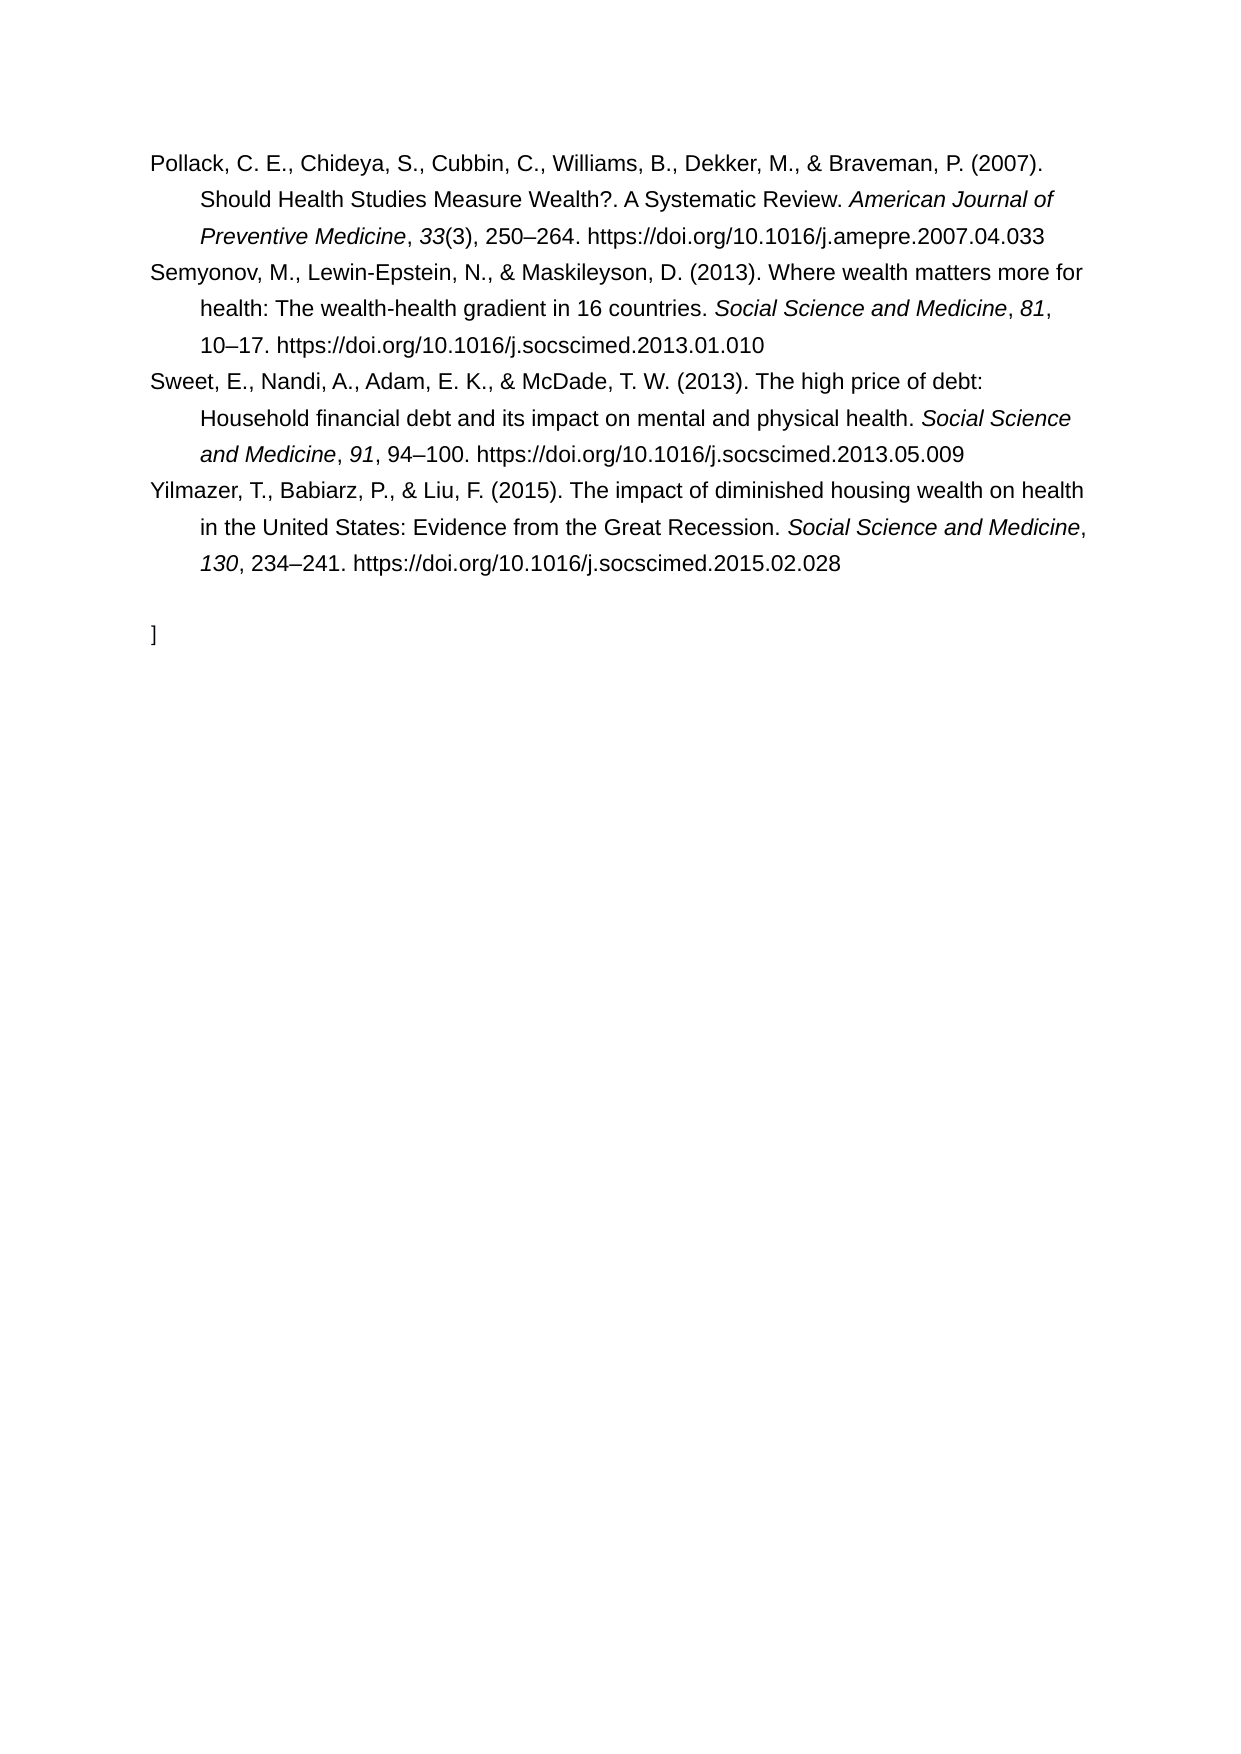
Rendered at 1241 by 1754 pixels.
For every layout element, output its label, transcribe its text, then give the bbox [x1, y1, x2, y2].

text Sweet, E., Nandi, A., Adam, E. K., & McDade, T. W. (2013). The high price of debt: Household financial debt and its impact on mental and physical health. Social Science and Medicine, 91, 94–100. https://doi.org/10.1016/j.socscimed.2013.05.009 [150, 368, 1090, 467]
text Pollack, C. E., Chideya, S., Cubbin, C., Williams, B., Dekker, M., & Braveman, P. (2007). Should Health Studies Measure Wealth?. A Systematic Review. American Journal of Preventive Medicine, 33(3), 250–264. https://doi.org/10.1016/j.amepre.2007.04.033 [150, 150, 1090, 249]
text Yilmazer, T., Babiarz, P., & Liu, F. (2015). The impact of diminished housing wealth on health in the United States: Evidence from the Great Recession. Social Science and Medicine, 130, 234–241. https://doi.org/10.1016/j.socscimed.2015.02.028 [150, 477, 1090, 576]
text ] [150, 586, 1090, 648]
text Semyonov, M., Lewin-Epstein, N., & Maskileyson, D. (2013). Where wealth matters more for health: The wealth-health gradient in 16 countries. Social Science and Medicine, 81, 10–17. https://doi.org/10.1016/j.socscimed.2013.01.010 [150, 259, 1090, 358]
